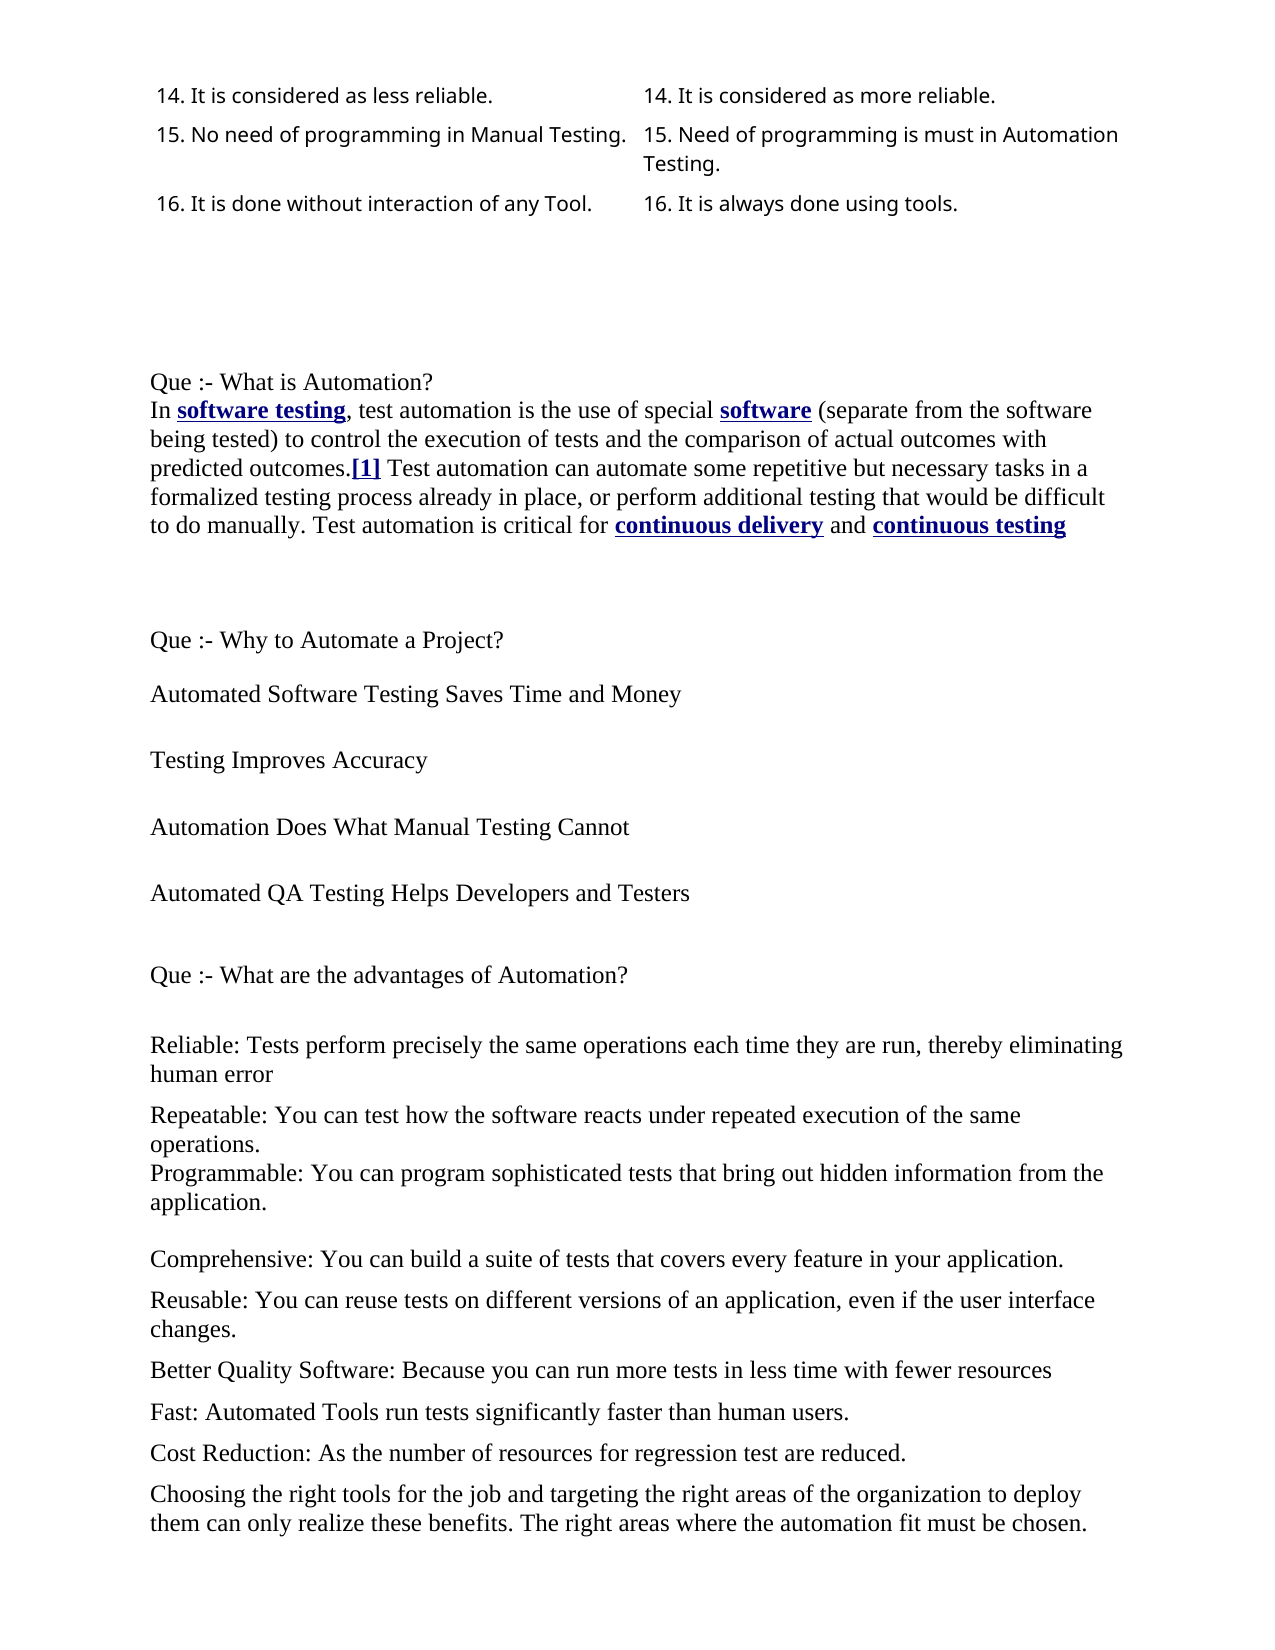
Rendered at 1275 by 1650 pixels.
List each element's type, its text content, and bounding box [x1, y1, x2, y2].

text Fast: Automated Tools run tests significantly faster than human users. [150, 1397, 1125, 1426]
text Better Quality Software: Because you can run more tests in less time with fewer resources [150, 1356, 1125, 1384]
text Automated Software Testing Saves Time and Money [150, 679, 1125, 708]
table_cell 15. Need of programming is must in Automation Testing. [638, 115, 1125, 183]
text Que :- Why to Automate a Project? [150, 626, 1125, 654]
table_cell 16. It is done without interaction of any Tool. [150, 183, 637, 223]
text Automation Does What Manual Testing Cannot [150, 812, 1125, 841]
text Que :- What are the advantages of Automation? [150, 961, 1125, 989]
text Reliable: Tests perform precisely the same operations each time they are run, thereby eliminating human error [150, 1031, 1125, 1088]
table_cell 14. It is considered as less reliable. [150, 75, 637, 115]
text Testing Improves Accuracy [150, 746, 1125, 774]
text Repeatable: You can test how the software reacts under repeated execution of the same operations. Programmable: You can program sophisticated tests that bring out hidden information from the application. Comprehensive: You can build a suite of tests that covers every feature in your application. [150, 1101, 1125, 1273]
text Automated QA Testing Helps Developers and Testers [150, 878, 1125, 907]
table_cell 15. No need of programming in Manual Testing. [150, 115, 637, 183]
table_cell 16. It is always done using tools. [638, 183, 1125, 223]
text Reusable: You can reuse tests on different versions of an application, even if the user interface changes. [150, 1286, 1125, 1343]
text Choosing the right tools for the job and targeting the right areas of the organization to deploy them can only realize these benefits. The right areas where the automation fit must be chosen. [150, 1479, 1125, 1537]
table_cell 14. It is considered as more reliable. [638, 75, 1125, 115]
text Que :- What is Automation? [150, 367, 1125, 396]
text In software testing, test automation is the use of special software (separate from the software being tested) to control the execution of tests and the comparison of actual outcomes with predicted outcomes.[1] Test automation can automate some repetitive but necessary tasks in a formalized testing process already in place, or perform additional testing that would be difficult to do manually. Test automation is critical for continuous delivery and continuous testing [150, 396, 1125, 539]
text Cost Reduction: As the number of resources for regression test are reduced. [150, 1438, 1125, 1467]
